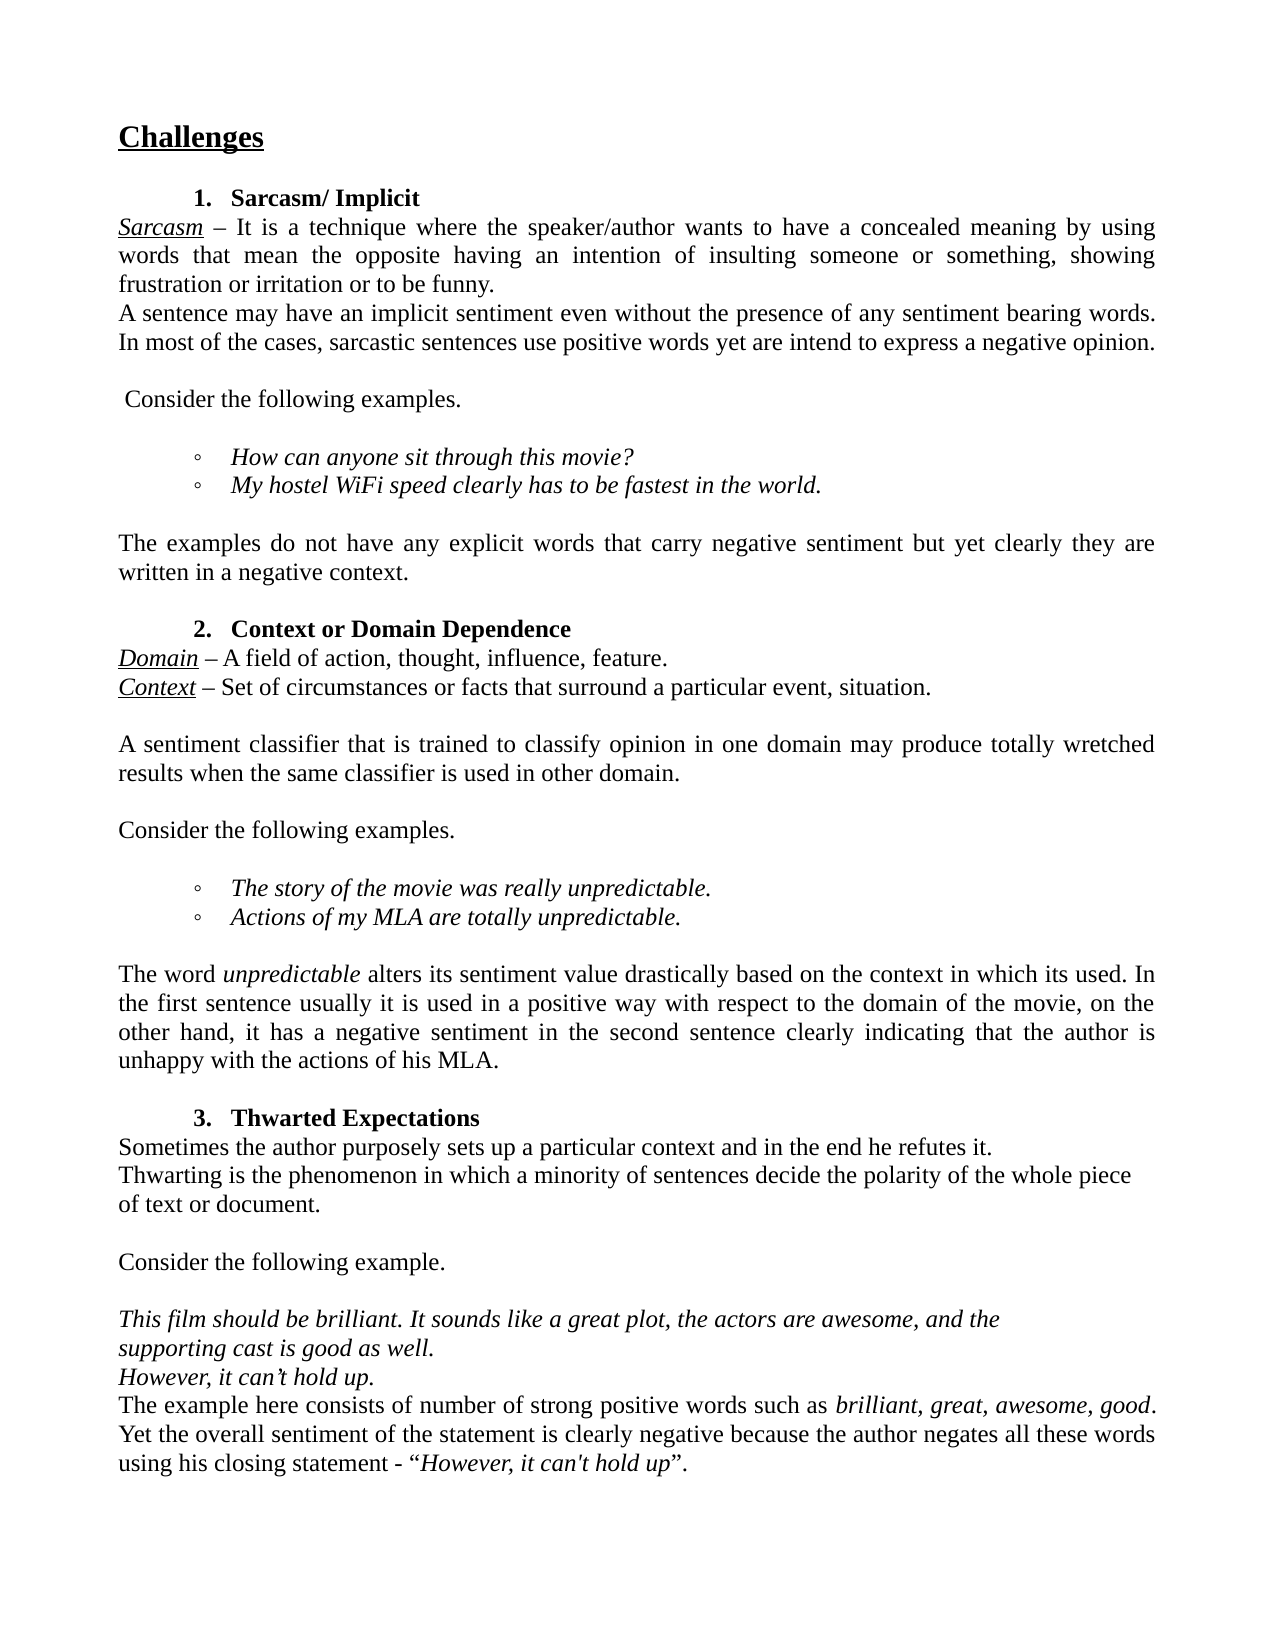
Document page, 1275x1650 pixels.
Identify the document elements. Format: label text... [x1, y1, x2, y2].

text This film should be brilliant. It sounds like a great plot, the actors are awesome, and the [118, 1304, 1157, 1333]
list My hostel WiFi speed clearly has to be fastest in the world. [193, 470, 1157, 499]
text Consider the following examples. [118, 384, 1157, 413]
text Sometimes the author purposely sets up a particular context and in the end he refutes it. [118, 1132, 1157, 1160]
list How can anyone sit through this movie? [193, 442, 1157, 470]
text A sentence may have an implicit sentiment even without the presence of any sentiment bearing words. In most of the cases, sarcastic sentences use positive words yet are intend to express a negative opinion. [118, 298, 1157, 355]
text of text or document. [118, 1189, 1157, 1218]
text A sentiment classifier that is trained to classify opinion in one domain may produce totally wretched results when the same classifier is used in other domain. [118, 729, 1157, 787]
text Thwarting is the phenomenon in which a minority of sentences decide the polarity of the whole piece [118, 1160, 1157, 1189]
list Sarcasm/ Implicit [193, 183, 1157, 212]
list Actions of my MLA are totally unpredictable. [193, 902, 1157, 930]
text Context – Set of circumstances or facts that surround a particular event, situation. [118, 672, 1157, 700]
text The example here consists of number of strong positive words such as brilliant, great, awesome, good. Yet the overall sentiment of the statement is clearly negative because the author negates all these words using his closing statement - “However, it can't hold up”. [118, 1390, 1157, 1477]
list The story of the movie was really unpredictable. [193, 873, 1157, 902]
text Sarcasm – It is a technique where the speaker/author wants to have a concealed meaning by using words that mean the opposite having an intention of insulting someone or something, showing frustration or irritation or to be funny. [118, 212, 1157, 298]
text supporting cast is good as well. [118, 1333, 1157, 1362]
text Consider the following example. [118, 1247, 1157, 1275]
text The examples do not have any explicit words that carry negative sentiment but yet clearly they are written in a negative context. [118, 528, 1157, 585]
text Domain – A field of action, thought, influence, feature. [118, 643, 1157, 672]
list Thwarted Expectations [193, 1103, 1157, 1132]
text Challenges [118, 118, 1157, 154]
text The word unpredictable alters its sentiment value drastically based on the context in which its used. In the first sentence usually it is used in a positive way with respect to the domain of the movie, on the other hand, it has a negative sentiment in the second sentence clearly indicating that the author is unhappy with the actions of his MLA. [118, 959, 1157, 1074]
text However, it can’t hold up. [118, 1362, 1157, 1390]
text Consider the following examples. [118, 815, 1157, 844]
list Context or Domain Dependence [193, 614, 1157, 643]
